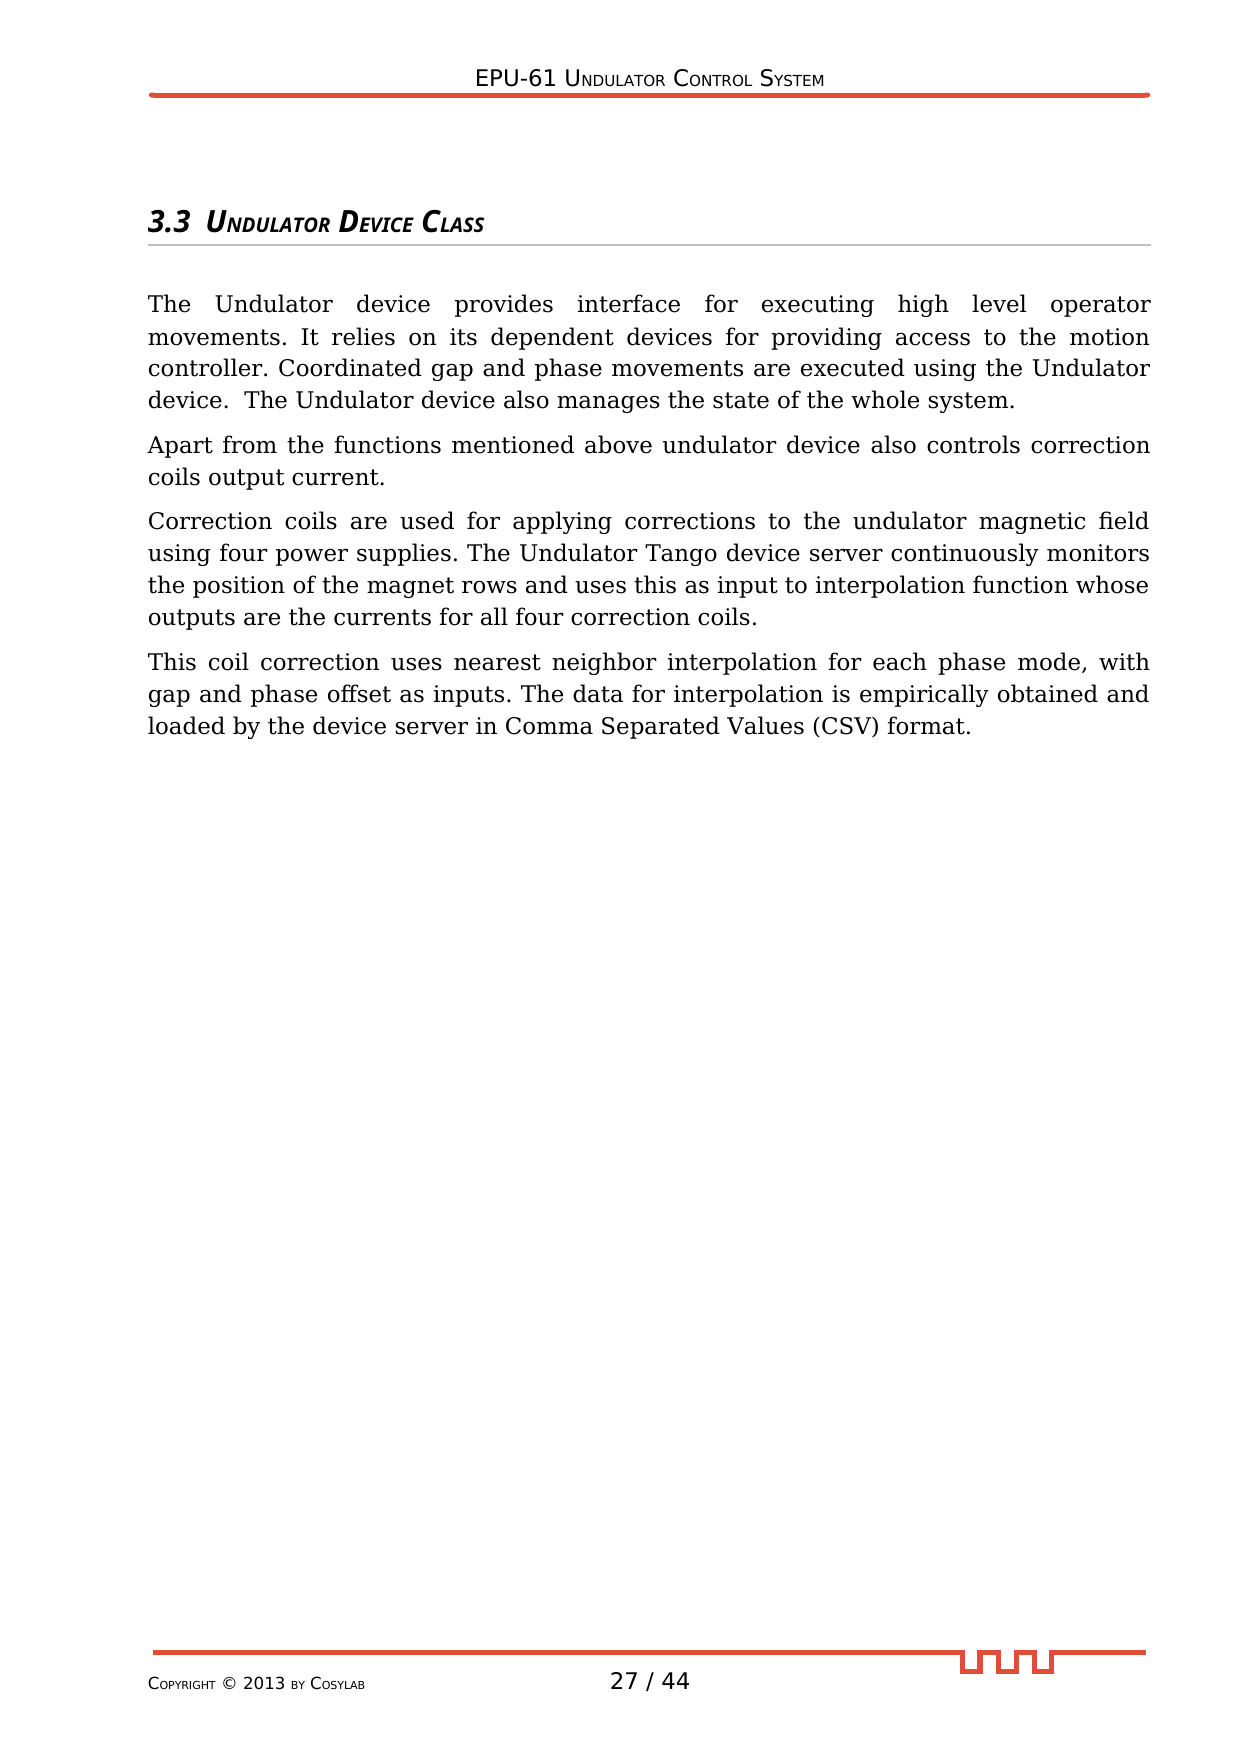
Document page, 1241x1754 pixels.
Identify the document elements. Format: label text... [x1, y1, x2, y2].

text Correction coils are used for applying corrections to the undulator magnetic field using four power supplies. The Undulator Tango device server continuously monitors the position of the magnet rows and uses this as input to interpolation function whose outputs are the currents for all four correction coils. [148, 508, 1151, 631]
text The Undulator device provides interface for executing high level operator movements. It relies on its dependent devices for providing access to the motion controller. Coordinated gap and phase movements are executed using the Undulator device. The Undulator device also manages the state of the whole system. [148, 292, 1151, 414]
text This coil correction uses nearest neighbor interpolation for each phase mode, with gap and phase offset as inputs. The data for interpolation is empirically obtained and loaded by the device server in Comma Separated Values (CSV) format. [148, 649, 1151, 739]
text Apart from the functions mentioned above undulator device also controls correction coils output current. [148, 432, 1151, 491]
subtitle Undulator Device Class [148, 200, 1151, 244]
